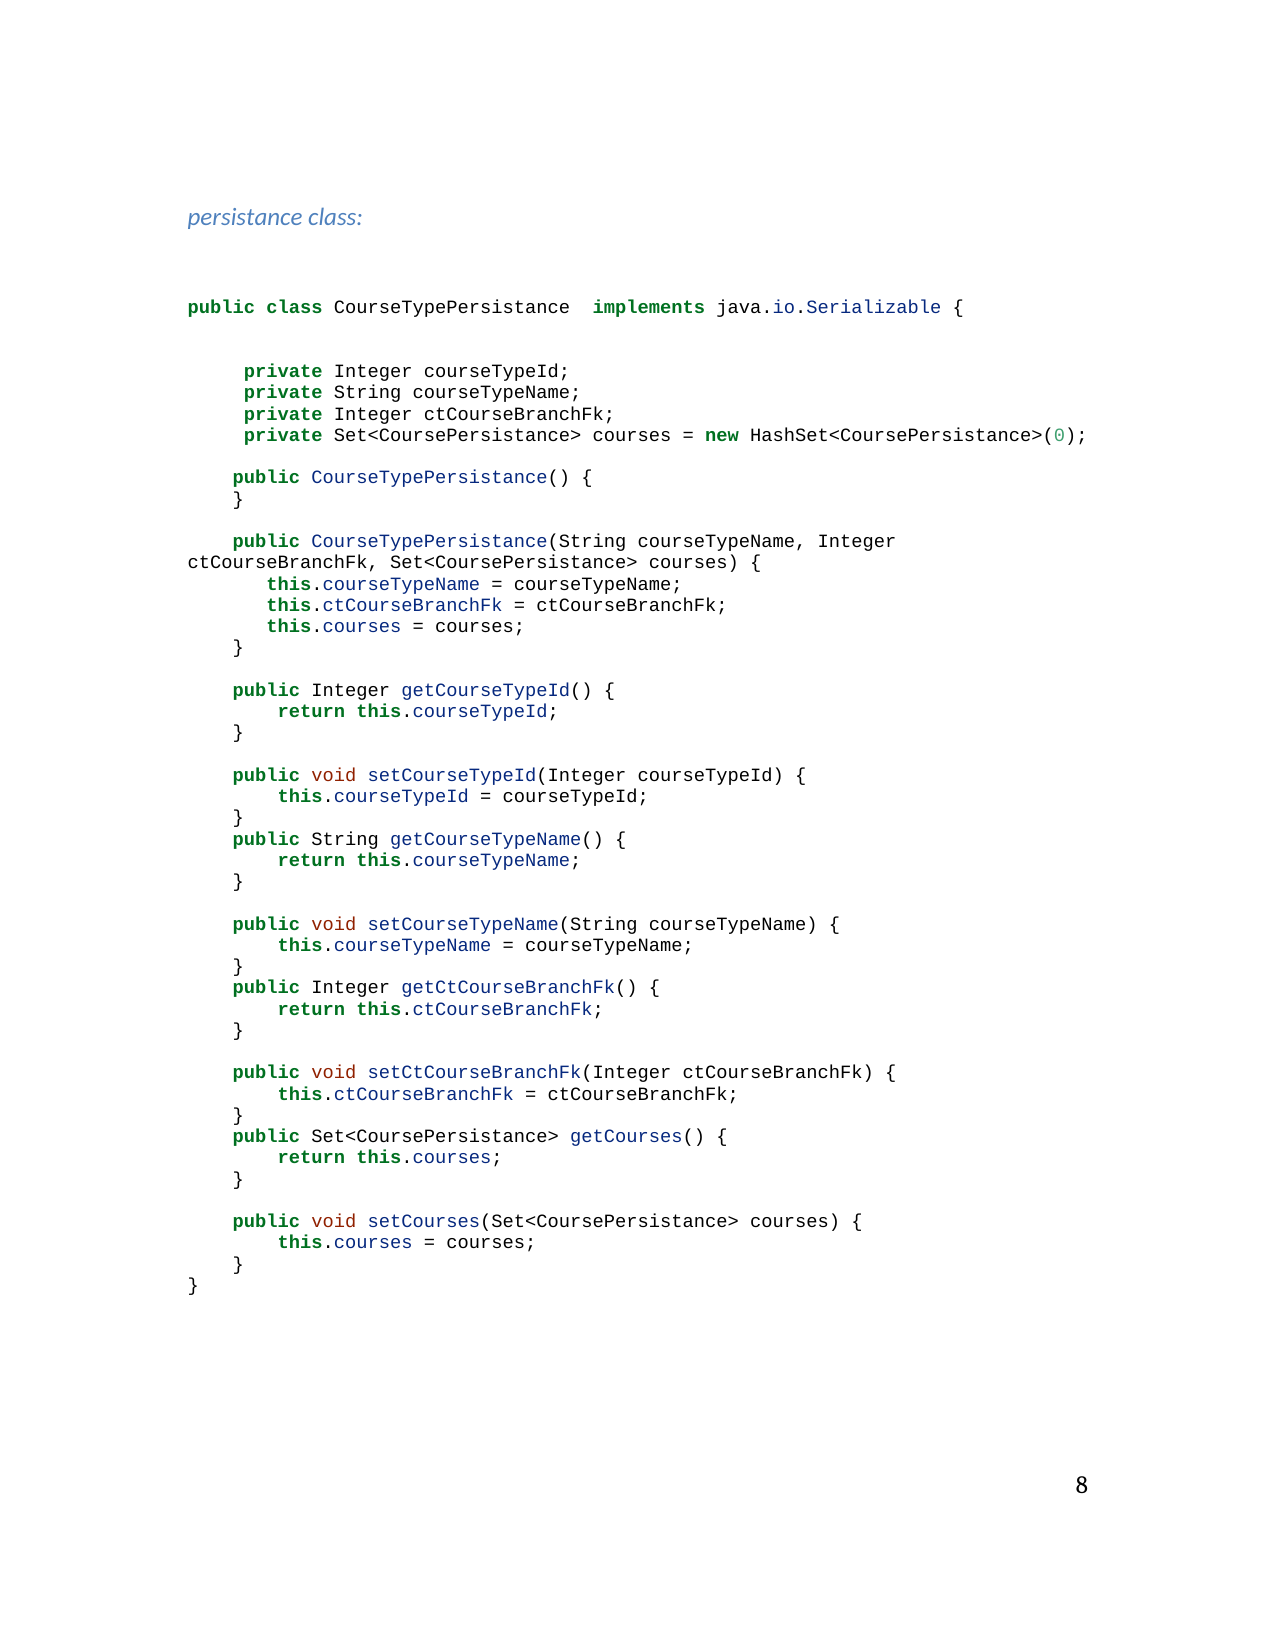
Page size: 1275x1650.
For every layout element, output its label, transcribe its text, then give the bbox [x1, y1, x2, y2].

subtitle persistance class: [187, 201, 1087, 232]
text public class CourseTypePersistance implements java.io.Serializable { private Integer courseTypeId; private String courseTypeName; private Integer ctCourseBranchFk; private Set<CoursePersistance> courses = new HashSet<CoursePersistance>(0); public CourseTypePersistance() { } public CourseTypePersistance(String courseTypeName, Integer ctCourseBranchFk, Set<CoursePersistance> courses) { this.courseTypeName = courseTypeName; this.ctCourseBranchFk = ctCourseBranchFk; this.courses = courses; } public Integer getCourseTypeId() { return this.courseTypeId; } public void setCourseTypeId(Integer courseTypeId) { this.courseTypeId = courseTypeId; } public String getCourseTypeName() { return this.courseTypeName; } public void setCourseTypeName(String courseTypeName) { this.courseTypeName = courseTypeName; } public Integer getCtCourseBranchFk() { return this.ctCourseBranchFk; } public void setCtCourseBranchFk(Integer ctCourseBranchFk) { this.ctCourseBranchFk = ctCourseBranchFk; } public Set<CoursePersistance> getCourses() { return this.courses; } public void setCourses(Set<CoursePersistance> courses) { this.courses = courses; } } [187, 298, 1087, 1297]
